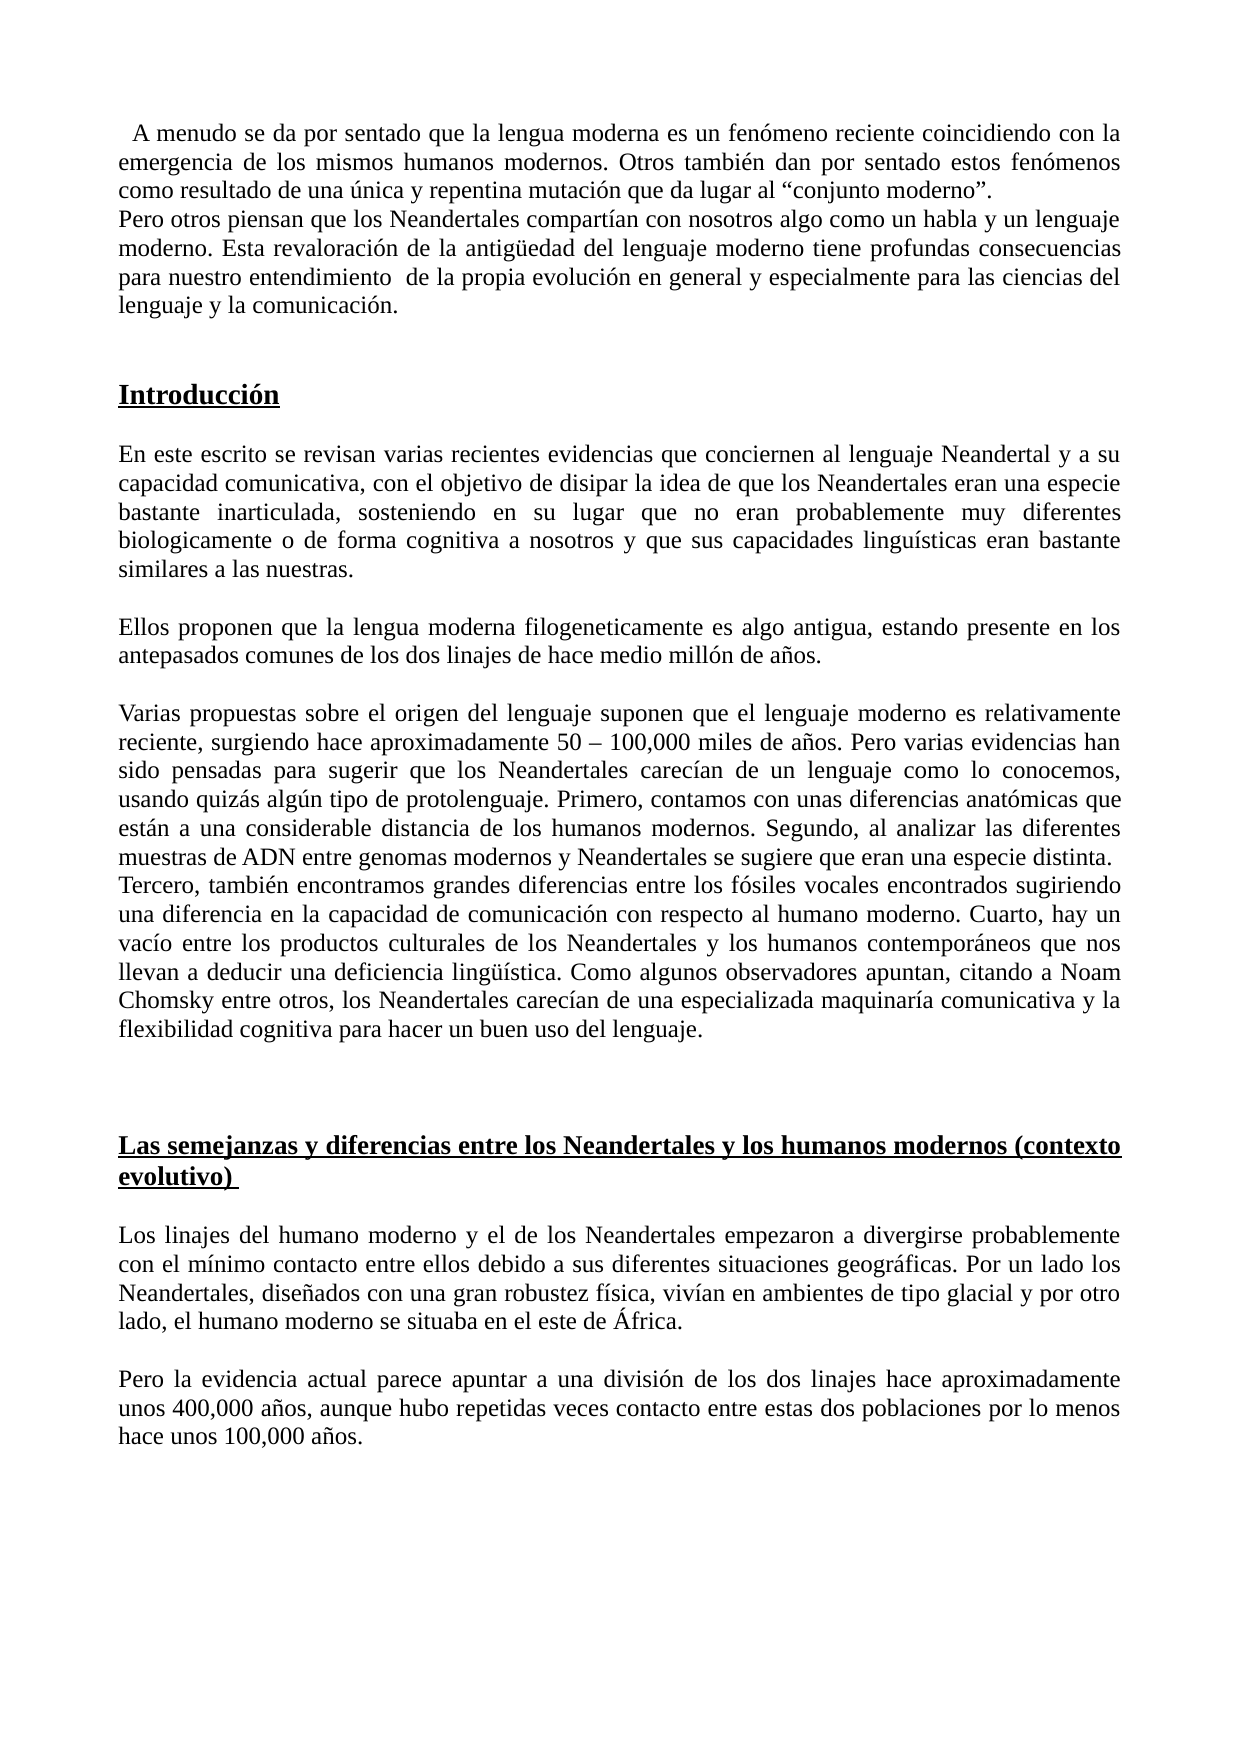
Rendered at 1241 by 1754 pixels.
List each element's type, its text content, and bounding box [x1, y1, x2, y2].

text Pero otros piensan que los Neandertales compartían con nosotros algo como un habla y un lenguaje moderno. Esta revaloración de la antigüedad del lenguaje moderno tiene profundas consecuencias para nuestro entendimiento de la propia evolución en general y especialmente para las ciencias del lenguaje y la comunicación. [118, 204, 1122, 319]
text Pero la evidencia actual parece apuntar a una división de los dos linajes hace aproximadamente unos 400,000 años, aunque hubo repetidas veces contacto entre estas dos poblaciones por lo menos hace unos 100,000 años. [118, 1364, 1122, 1450]
text Varias propuestas sobre el origen del lenguaje suponen que el lenguaje moderno es relativamente reciente, surgiendo hace aproximadamente 50 – 100,000 miles de años. Pero varias evidencias han sido pensadas para sugerir que los Neandertales carecían de un lenguaje como lo conocemos, usando quizás algún tipo de protolenguaje. Primero, contamos con unas diferencias anatómicas que están a una considerable distancia de los humanos modernos. Segundo, al analizar las diferentes muestras de ADN entre genomas modernos y Neandertales se sugiere que eran una especie distinta. [118, 698, 1122, 870]
text evolutivo) [118, 1158, 1122, 1191]
text En este escrito se revisan varias recientes evidencias que conciernen al lenguaje Neandertal y a su capacidad comunicativa, con el objetivo de disipar la idea de que los Neandertales eran una especie bastante inarticulada, sosteniendo en su lugar que no eran probablemente muy diferentes biologicamente o de forma cognitiva a nosotros y que sus capacidades linguísticas eran bastante similares a las nuestras. [118, 439, 1122, 583]
text Tercero, también encontramos grandes diferencias entre los fósiles vocales encontrados sugiriendo una diferencia en la capacidad de comunicación con respecto al humano moderno. Cuarto, hay un vacío entre los productos culturales de los Neandertales y los humanos contemporáneos que nos llevan a deducir una deficiencia lingüística. Como algunos observadores apuntan, citando a Noam Chomsky entre otros, los Neandertales carecían de una especializada maquinaría comunicativa y la flexibilidad cognitiva para hacer un buen uso del lenguaje. [118, 870, 1122, 1043]
text Las semejanzas y diferencias entre los Neandertales y los humanos modernos (contexto [118, 1129, 1122, 1156]
text Los linajes del humano moderno y el de los Neandertales empezaron a divergirse probablemente con el mínimo contacto entre ellos debido a sus diferentes situaciones geográficas. Por un lado los Neandertales, diseñados con una gran robustez física, vivían en ambientes de tipo glacial y por otro lado, el humano moderno se situaba en el este de África. [118, 1220, 1122, 1335]
text A menudo se da por sentado que la lengua moderna es un fenómeno reciente coincidiendo con la emergencia de los mismos humanos modernos. Otros también dan por sentado estos fenómenos como resultado de una única y repentina mutación que da lugar al “conjunto moderno”. [118, 118, 1122, 204]
text Ellos proponen que la lengua moderna filogeneticamente es algo antigua, estando presente en los antepasados comunes de los dos linajes de hace medio millón de años. [118, 612, 1122, 669]
text Introducción [118, 377, 1122, 410]
